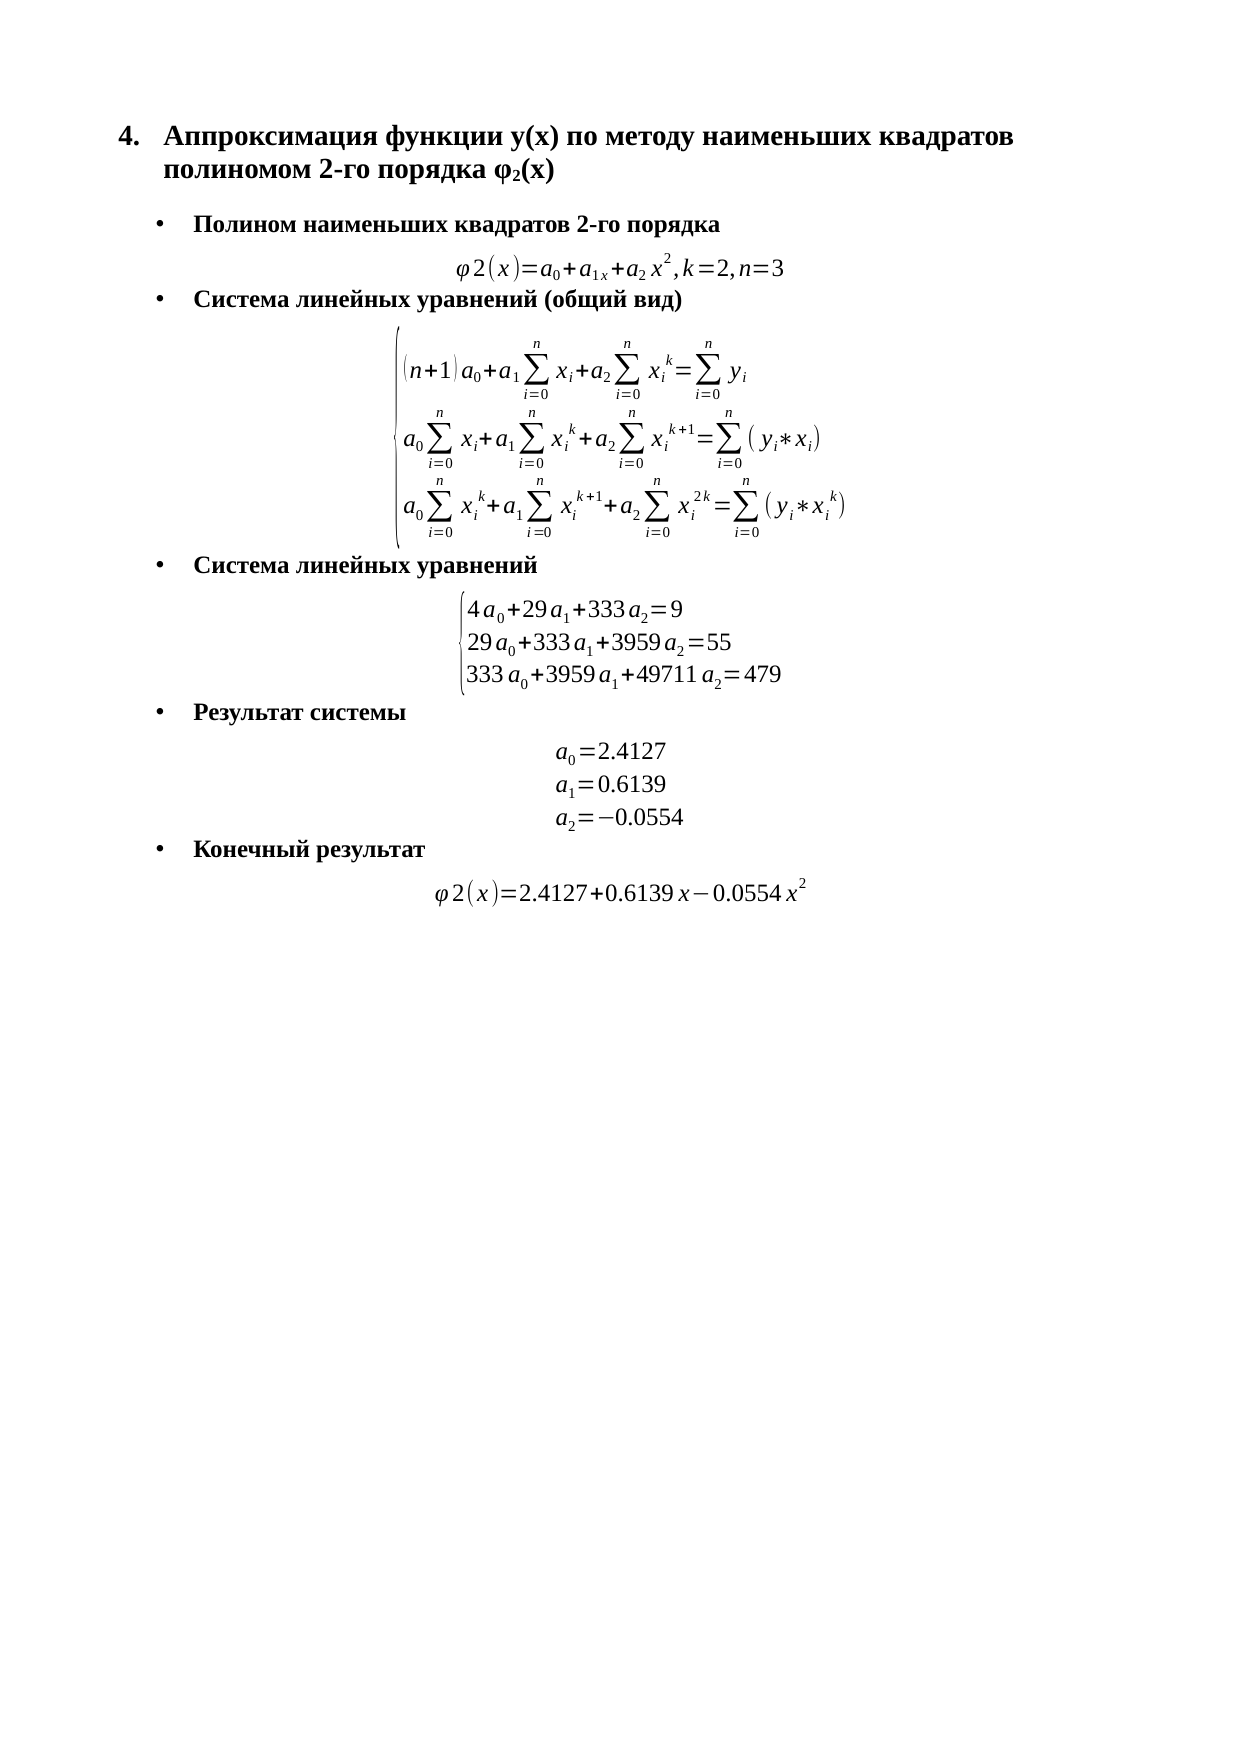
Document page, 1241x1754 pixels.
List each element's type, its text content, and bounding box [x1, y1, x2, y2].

subtitle Полином наименьших квадратов 2-го порядка [156, 209, 1122, 238]
subtitle Система линейных уравнений (общий вид) [156, 284, 1122, 313]
subtitle Система линейных уравнений [156, 550, 1122, 579]
subtitle Результат системы [156, 697, 1122, 726]
subtitle Аппроксимация функции y(x) по методу наименьших квадратов полиномом 2-го порядка φ2(x) [118, 118, 1122, 185]
subtitle Конечный результат [156, 834, 1122, 863]
